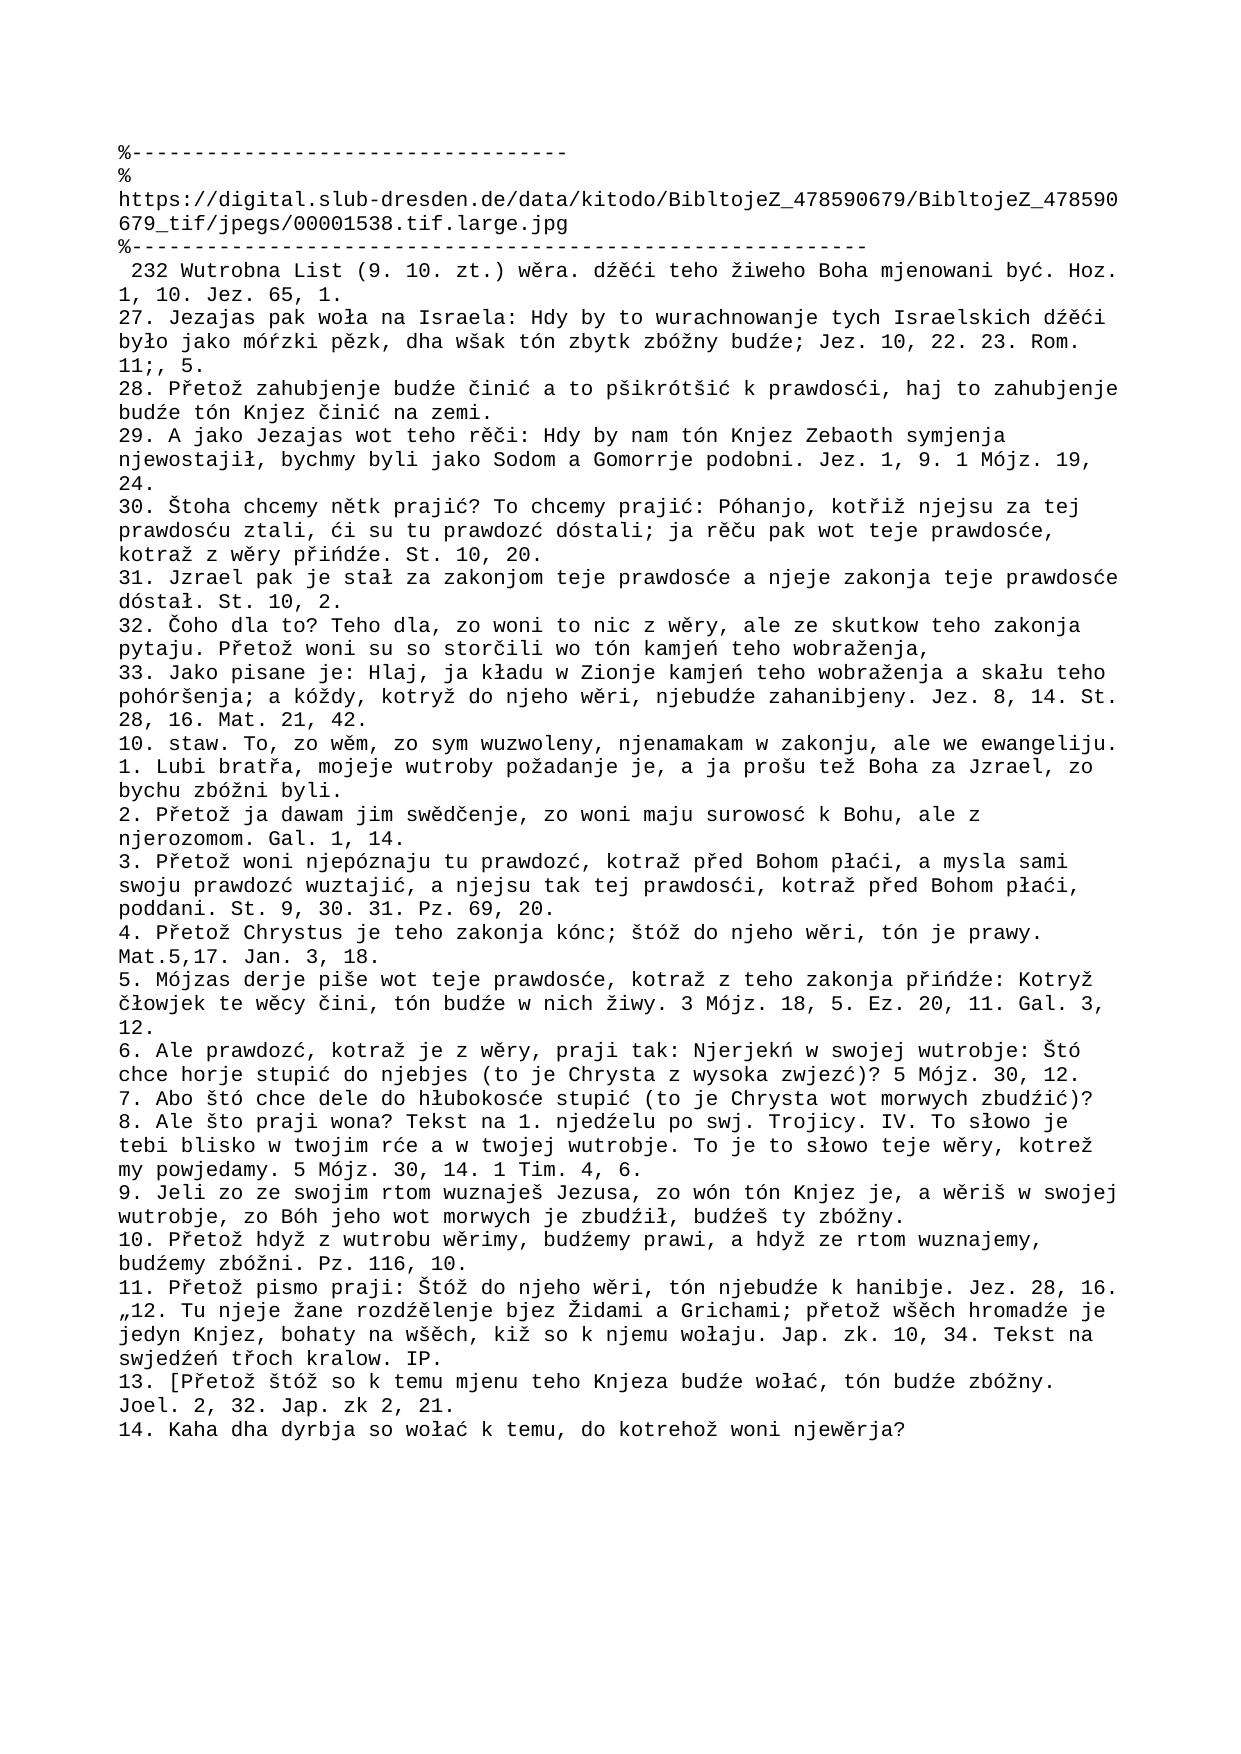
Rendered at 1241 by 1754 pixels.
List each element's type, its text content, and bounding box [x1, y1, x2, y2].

text % https://digital.slub-dresden.de/data/kitodo/BibltojeZ_478590679/BibltojeZ_478590679_tif/jpegs/00001538.tif.large.jpg [118, 165, 1122, 236]
text 33. Jako pisane je: Hlaj, ja kładu w Zionje kamjeń teho wobraženja a skału teho pohóršenja; a kóždy, kotryž do njeho wěri, njebudźe zahanibjeny. Jez. 8, 14. St. 28, 16. Mat. 21, 42. [118, 662, 1122, 733]
text %----------------------------------------------------------- [118, 236, 1122, 260]
text 6. Ale prawdozć, kotraž je z wěry, praji tak: Njerjekń w swojej wutrobje: Štó chce horje stupić do njebjes (to je Chrysta z wysoka zwjezć)? 5 Mójz. 30, 12. [118, 1040, 1122, 1088]
text 10. staw. To, zo wěm, zo sym wuzwoleny, njenamakam w zakonju, ale we ewangeliju. [118, 733, 1122, 757]
text 28. Přetož zahubjenje budźe činić a to pšikrótšić k prawdosći, haj to zahubjenje budźe tón Knjez činić na zemi. [118, 378, 1122, 426]
text 1. Lubi bratřa, mojeje wutroby požadanje je, a ja prošu tež Boha za Jzrael, zo bychu zbóžni byli. [118, 757, 1122, 804]
text 4. Přetož Chrystus je teho zakonja kónc; štóž do njeho wěri, tón je prawy. Mat.5,17. Jan. 3, 18. [118, 922, 1122, 969]
text 31. Jzrael pak je stał za zakonjom teje prawdosće a njeje zakonja teje prawdosće dóstał. St. 10, 2. [118, 567, 1122, 615]
text 9. Jeli zo ze swojim rtom wuznaješ Jezusa, zo wón tón Knjez je, a wěriš w swojej wutrobje, zo Bóh jeho wot morwych je zbudźił, budźeš ty zbóžny. [118, 1182, 1122, 1229]
text 8. Ale što praji wona? Tekst na 1. njedźelu po swj. Trojicy. IV. To słowo je tebi blisko w twojim rće a w twojej wutrobje. To je to słowo teje wěry, kotrež my powjedamy. 5 Mójz. 30, 14. 1 Tim. 4, 6. [118, 1111, 1122, 1182]
text 5. Mójzas derje piše wot teje prawdosće, kotraž z teho zakonja přińdźe: Kotryž čłowjek te wěcy čini, tón budźe w nich žiwy. 3 Mójz. 18, 5. Ez. 20, 11. Gal. 3, 12. [118, 969, 1122, 1040]
text 13. [Přetož štóž so k temu mjenu teho Knjeza budźe wołać, tón budźe zbóžny. Joel. 2, 32. Jap. zk 2, 21. [118, 1371, 1122, 1419]
text 30. Štoha chcemy nětk prajić? To chcemy prajić: Póhanjo, kotřiž njejsu za tej prawdosću ztali, ći su tu prawdozć dóstali; ja rěču pak wot teje prawdosće, kotraž z wěry přińdźe. St. 10, 20. [118, 496, 1122, 567]
text 27. Jezajas pak woła na Israela: Hdy by to wurachnowanje tych Israelskich dźěći było jako móŕzki pězk, dha wšak tón zbytk zbóžny budźe; Jez. 10, 22. 23. Rom. 11;, 5. [118, 307, 1122, 378]
text 11. Přetož pismo praji: Štóž do njeho wěri, tón njebudźe k hanibje. Jez. 28, 16. „12. Tu njeje žane rozdźělenje bjez Židami a Grichami; přetož wšěch hromadźe je jedyn Knjez, bohaty na wšěch, kiž so k njemu wołaju. Jap. zk. 10, 34. Tekst na swjedźeń třoch kralow. IP. [118, 1277, 1122, 1371]
text 232 Wutrobna List (9. 10. zt.) wěra. dźěći teho žiweho Boha mjenowani być. Hoz. 1, 10. Jez. 65, 1. [118, 260, 1122, 307]
text 3. Přetož woni njepóznaju tu prawdozć, kotraž před Bohom płaći, a mysla sami swoju prawdozć wuztajić, a njejsu tak tej prawdosći, kotraž před Bohom płaći, poddani. St. 9, 30. 31. Pz. 69, 20. [118, 851, 1122, 922]
text 32. Čoho dla to? Teho dla, zo woni to nic z wěry, ale ze skutkow teho zakonja pytaju. Přetož woni su so storčili wo tón kamjeń teho wobraženja, [118, 615, 1122, 662]
text %----------------------------------- [118, 142, 1122, 165]
text 14. Kaha dha dyrbja so wołać k temu, do kotrehož woni njewěrja? [118, 1419, 1122, 1442]
text 7. Abo štó chce dele do hłubokosće stupić (to je Chrysta wot morwych zbudźić)? [118, 1088, 1122, 1111]
text 29. A jako Jezajas wot teho rěči: Hdy by nam tón Knjez Zebaoth symjenja njewostajił, bychmy byli jako Sodom a Gomorrje podobni. Jez. 1, 9. 1 Mójz. 19, 24. [118, 426, 1122, 496]
text 2. Přetož ja dawam jim swědčenje, zo woni maju surowosć k Bohu, ale z njerozomom. Gal. 1, 14. [118, 804, 1122, 851]
text 10. Přetož hdyž z wutrobu wěrimy, budźemy prawi, a hdyž ze rtom wuznajemy, budźemy zbóžni. Pz. 116, 10. [118, 1229, 1122, 1277]
